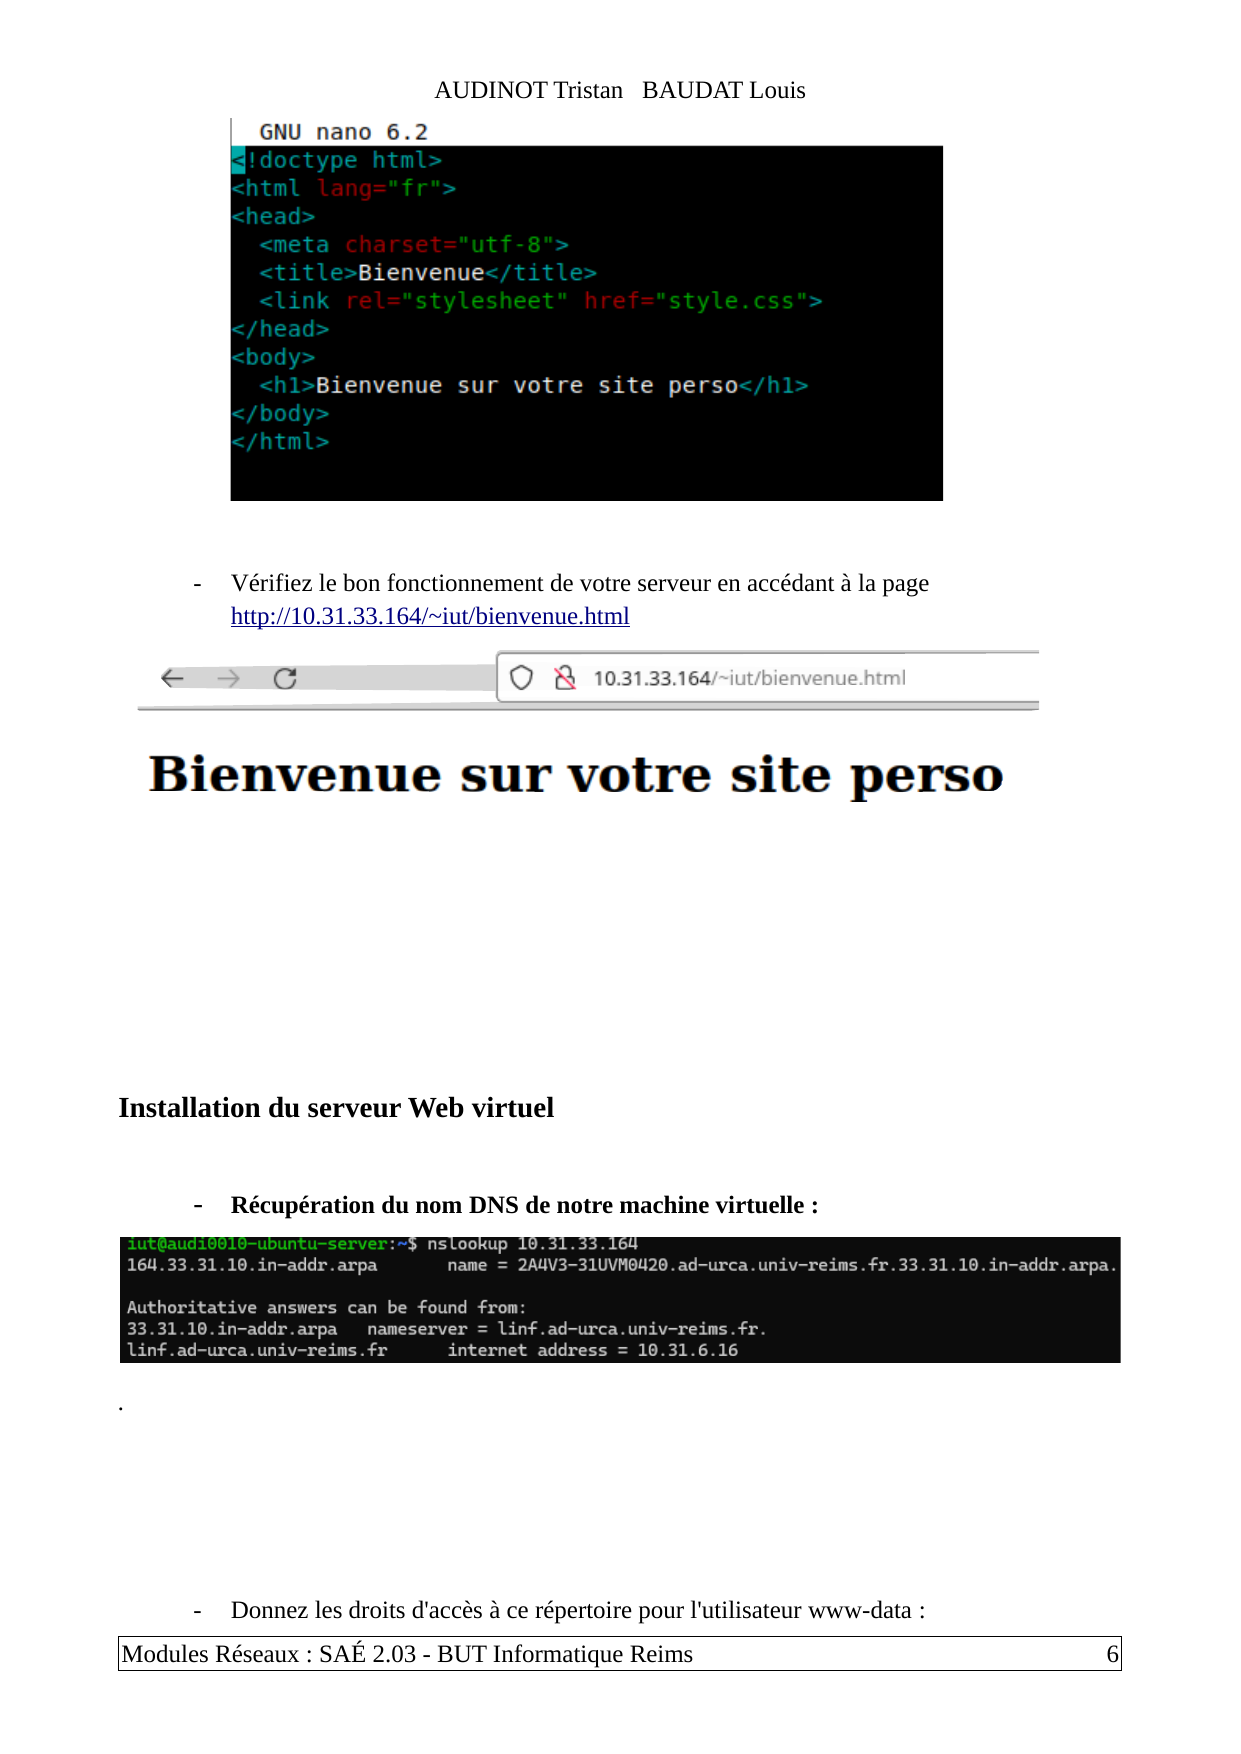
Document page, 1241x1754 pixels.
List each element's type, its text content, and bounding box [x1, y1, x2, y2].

list Récupération du nom DNS de notre machine virtuelle : [193, 1186, 1122, 1219]
subtitle Installation du serveur Web virtuel [118, 1090, 1122, 1123]
list Vérifiez le bon fonctionnement de votre serveur en accédant à la page http://10.31.33.164/~iut/bienvenue.html [193, 568, 1122, 630]
text . [118, 1267, 1122, 1415]
list Donnez les droits d'accès à ce répertoire pour l'utilisateur www-data : [193, 1596, 1122, 1624]
